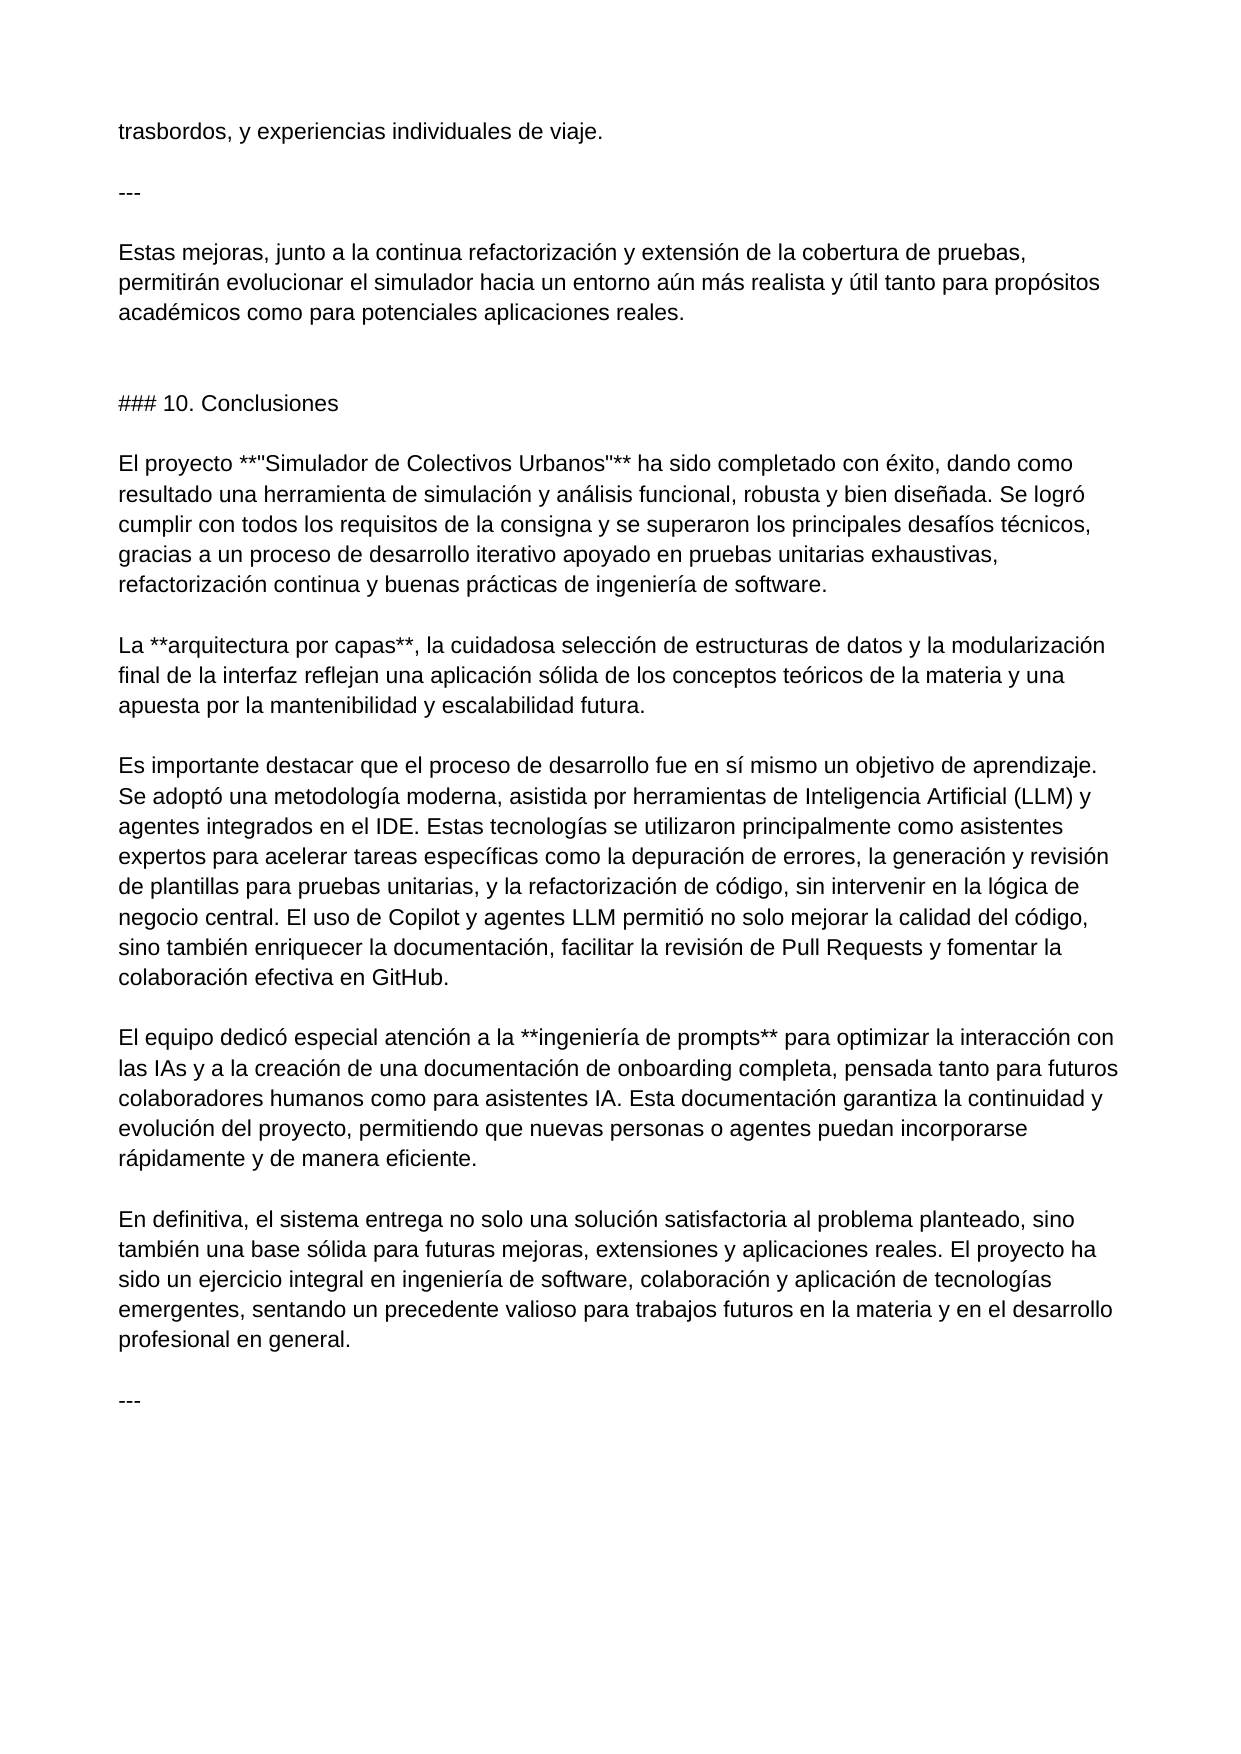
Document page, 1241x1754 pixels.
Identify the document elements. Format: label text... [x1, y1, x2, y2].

text El equipo dedicó especial atención a la **ingeniería de prompts** para optimizar la interacción con las IAs y a la creación de una documentación de onboarding completa, pensada tanto para futuros colaboradores humanos como para asistentes IA. Esta documentación garantiza la continuidad y evolución del proyecto, permitiendo que nuevas personas o agentes puedan incorporarse rápidamente y de manera eficiente. [118, 1024, 1122, 1171]
text El proyecto **"Simulador de Colectivos Urbanos"** ha sido completado con éxito, dando como resultado una herramienta de simulación y análisis funcional, robusta y bien diseñada. Se logró cumplir con todos los requisitos de la consigna y se superaron los principales desafíos técnicos, gracias a un proceso de desarrollo iterativo apoyado en pruebas unitarias exhaustivas, refactorización continua y buenas prácticas de ingeniería de software. [118, 450, 1122, 597]
text --- [118, 1387, 1122, 1413]
text La **arquitectura por capas**, la cuidadosa selección de estructuras de datos y la modularización final de la interfaz reflejan una aplicación sólida de los conceptos teóricos de la materia y una apuesta por la mantenibilidad y escalabilidad futura. [118, 632, 1122, 718]
text trasbordos, y experiencias individuales de viaje. [118, 118, 1122, 144]
text Estas mejoras, junto a la continua refactorización y extensión de la cobertura de pruebas, permitirán evolucionar el simulador hacia un entorno aún más realista y útil tanto para propósitos académicos como para potenciales aplicaciones reales. [118, 239, 1122, 326]
text En definitiva, el sistema entrega no solo una solución satisfactoria al problema planteado, sino también una base sólida para futuras mejoras, extensiones y aplicaciones reales. El proyecto ha sido un ejercicio integral en ingeniería de software, colaboración y aplicación de tecnologías emergentes, sentando un precedente valioso para trabajos futuros en la materia y en el desarrollo profesional en general. [118, 1206, 1122, 1353]
text --- [118, 178, 1122, 205]
text Es importante destacar que el proceso de desarrollo fue en sí mismo un objetivo de aprendizaje. Se adoptó una metodología moderna, asistida por herramientas de Inteligencia Artificial (LLM) y agentes integrados en el IDE. Estas tecnologías se utilizaron principalmente como asistentes expertos para acelerar tareas específicas como la depuración de errores, la generación y revisión de plantillas para pruebas unitarias, y la refactorización de código, sin intervenir en la lógica de negocio central. El uso de Copilot y agentes LLM permitió no solo mejorar la calidad del código, sino también enriquecer la documentación, facilitar la revisión de Pull Requests y fomentar la colaboración efectiva en GitHub. [118, 752, 1122, 990]
text ### 10. Conclusiones [118, 390, 1122, 416]
